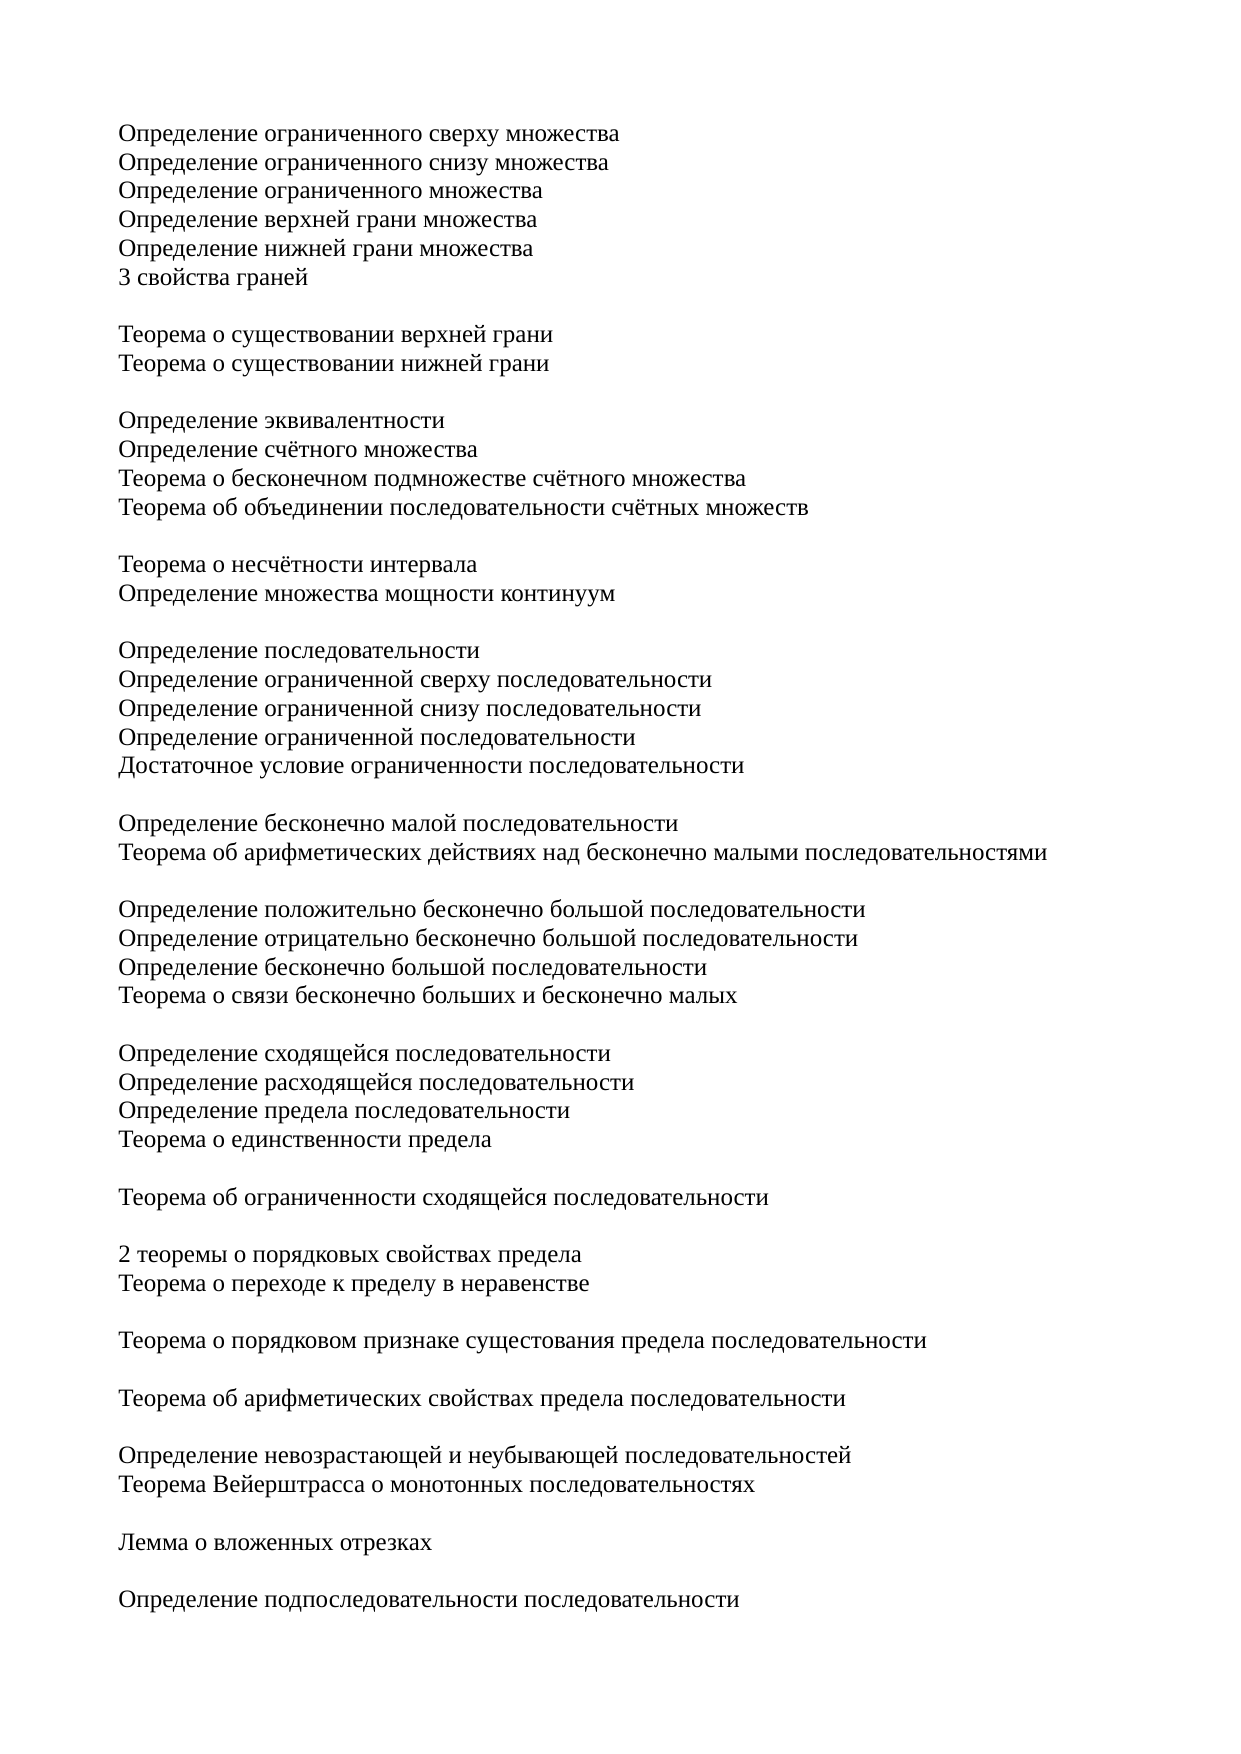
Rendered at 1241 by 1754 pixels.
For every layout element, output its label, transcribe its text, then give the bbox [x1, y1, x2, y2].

text Лемма о вложенных отрезках [118, 1527, 1122, 1556]
text Теорема об арифметических свойствах предела последовательности [118, 1383, 1122, 1412]
text Определение множества мощности континуум [118, 578, 1122, 607]
text Определение ограниченной снизу последовательности [118, 693, 1122, 722]
text Определение предела последовательности [118, 1096, 1122, 1124]
text Определение нижней грани множества [118, 233, 1122, 262]
text Достаточное условие ограниченности последовательности [118, 751, 1122, 779]
text Теорема об арифметических действиях над бесконечно малыми последовательностями [118, 837, 1122, 866]
text Теорема о бесконечном подмножестве счётного множества [118, 463, 1122, 492]
text Определение ограниченного множества [118, 176, 1122, 204]
text Определение ограниченного сверху множества [118, 118, 1122, 147]
text Теорема об ограниченности сходящейся последовательности [118, 1182, 1122, 1211]
text Определение верхней грани множества [118, 204, 1122, 233]
text Определение положительно бесконечно большой последовательности [118, 894, 1122, 923]
text Теорема о несчётности интервала [118, 549, 1122, 578]
text Теорема о единственности предела [118, 1124, 1122, 1153]
text Определение невозрастающей и неубывающей последовательностей [118, 1441, 1122, 1469]
text Теорема об объединении последовательности счётных множеств [118, 492, 1122, 521]
text Определение ограниченного снизу множества [118, 147, 1122, 176]
text Определение отрицательно бесконечно большой последовательности [118, 923, 1122, 952]
text Теорема о существовании верхней грани [118, 319, 1122, 348]
text Определение бесконечно малой последовательности [118, 808, 1122, 837]
text Теорема о переходе к пределу в неравенстве [118, 1268, 1122, 1297]
text 2 теоремы о порядковых свойствах предела [118, 1239, 1122, 1268]
text Определение счётного множества [118, 434, 1122, 463]
text Теорема о связи бесконечно больших и бесконечно малых [118, 981, 1122, 1009]
text Определение сходящейся последовательности [118, 1038, 1122, 1067]
text Теорема о существовании нижней грани [118, 348, 1122, 377]
text Теорема Вейерштрасса о монотонных последовательностях [118, 1469, 1122, 1498]
text Определение последовательности [118, 636, 1122, 664]
text Теорема о порядковом признаке сущестования предела последовательности [118, 1326, 1122, 1354]
text Определение ограниченной последовательности [118, 722, 1122, 751]
text Определение подпоследовательности последовательности [118, 1584, 1122, 1613]
text Определение эквивалентности [118, 406, 1122, 434]
text Определение ограниченной сверху последовательности [118, 664, 1122, 693]
text Определение расходящейся последовательности [118, 1067, 1122, 1096]
text 3 свойства граней [118, 262, 1122, 291]
text Определение бесконечно большой последовательности [118, 952, 1122, 981]
